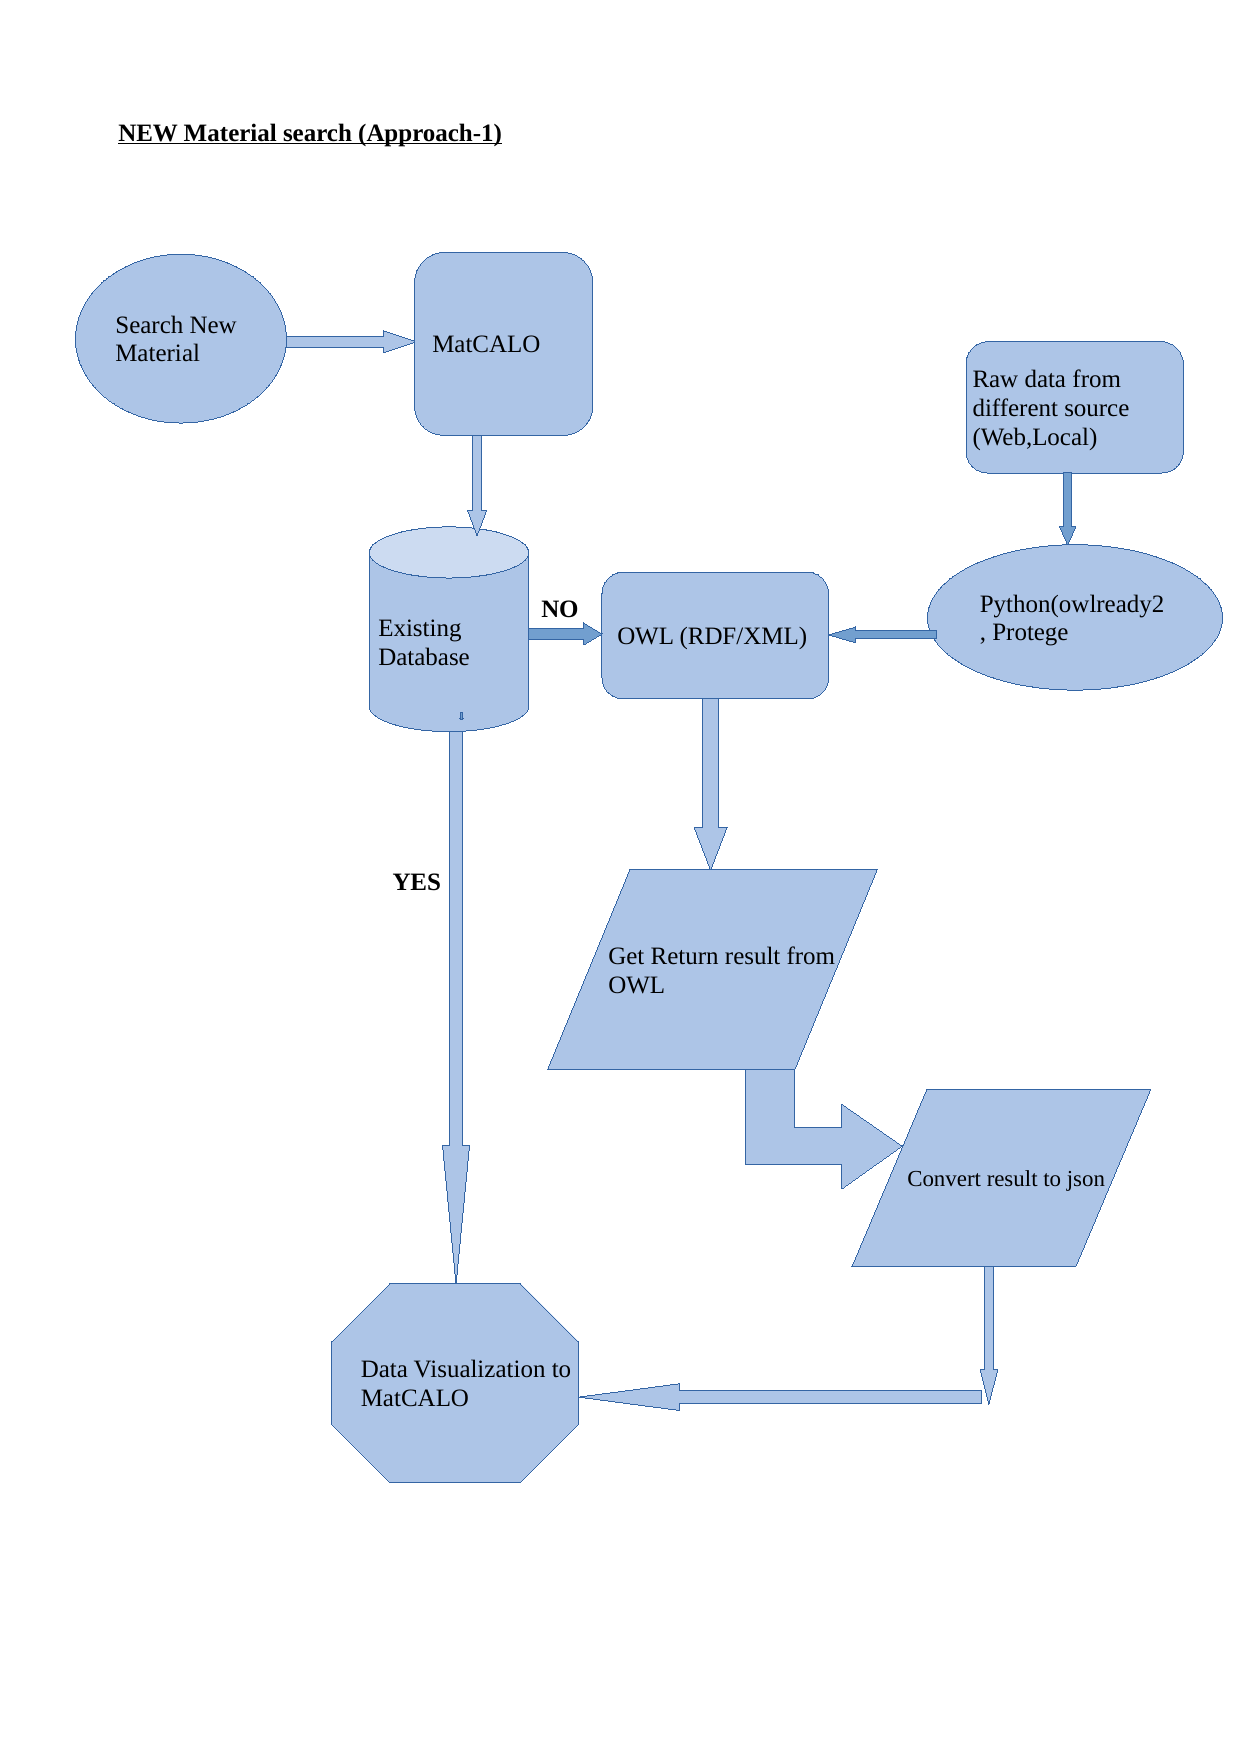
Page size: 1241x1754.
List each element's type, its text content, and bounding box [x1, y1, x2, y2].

text Search New Material [115, 310, 247, 367]
text Existing Database [378, 613, 520, 671]
text OWL (RDF/XML) [617, 621, 814, 650]
text MatCALO [432, 329, 575, 358]
text Python(owlready2, Protege [979, 589, 1171, 646]
text NEW Material search (Approach-1) [118, 118, 1122, 147]
